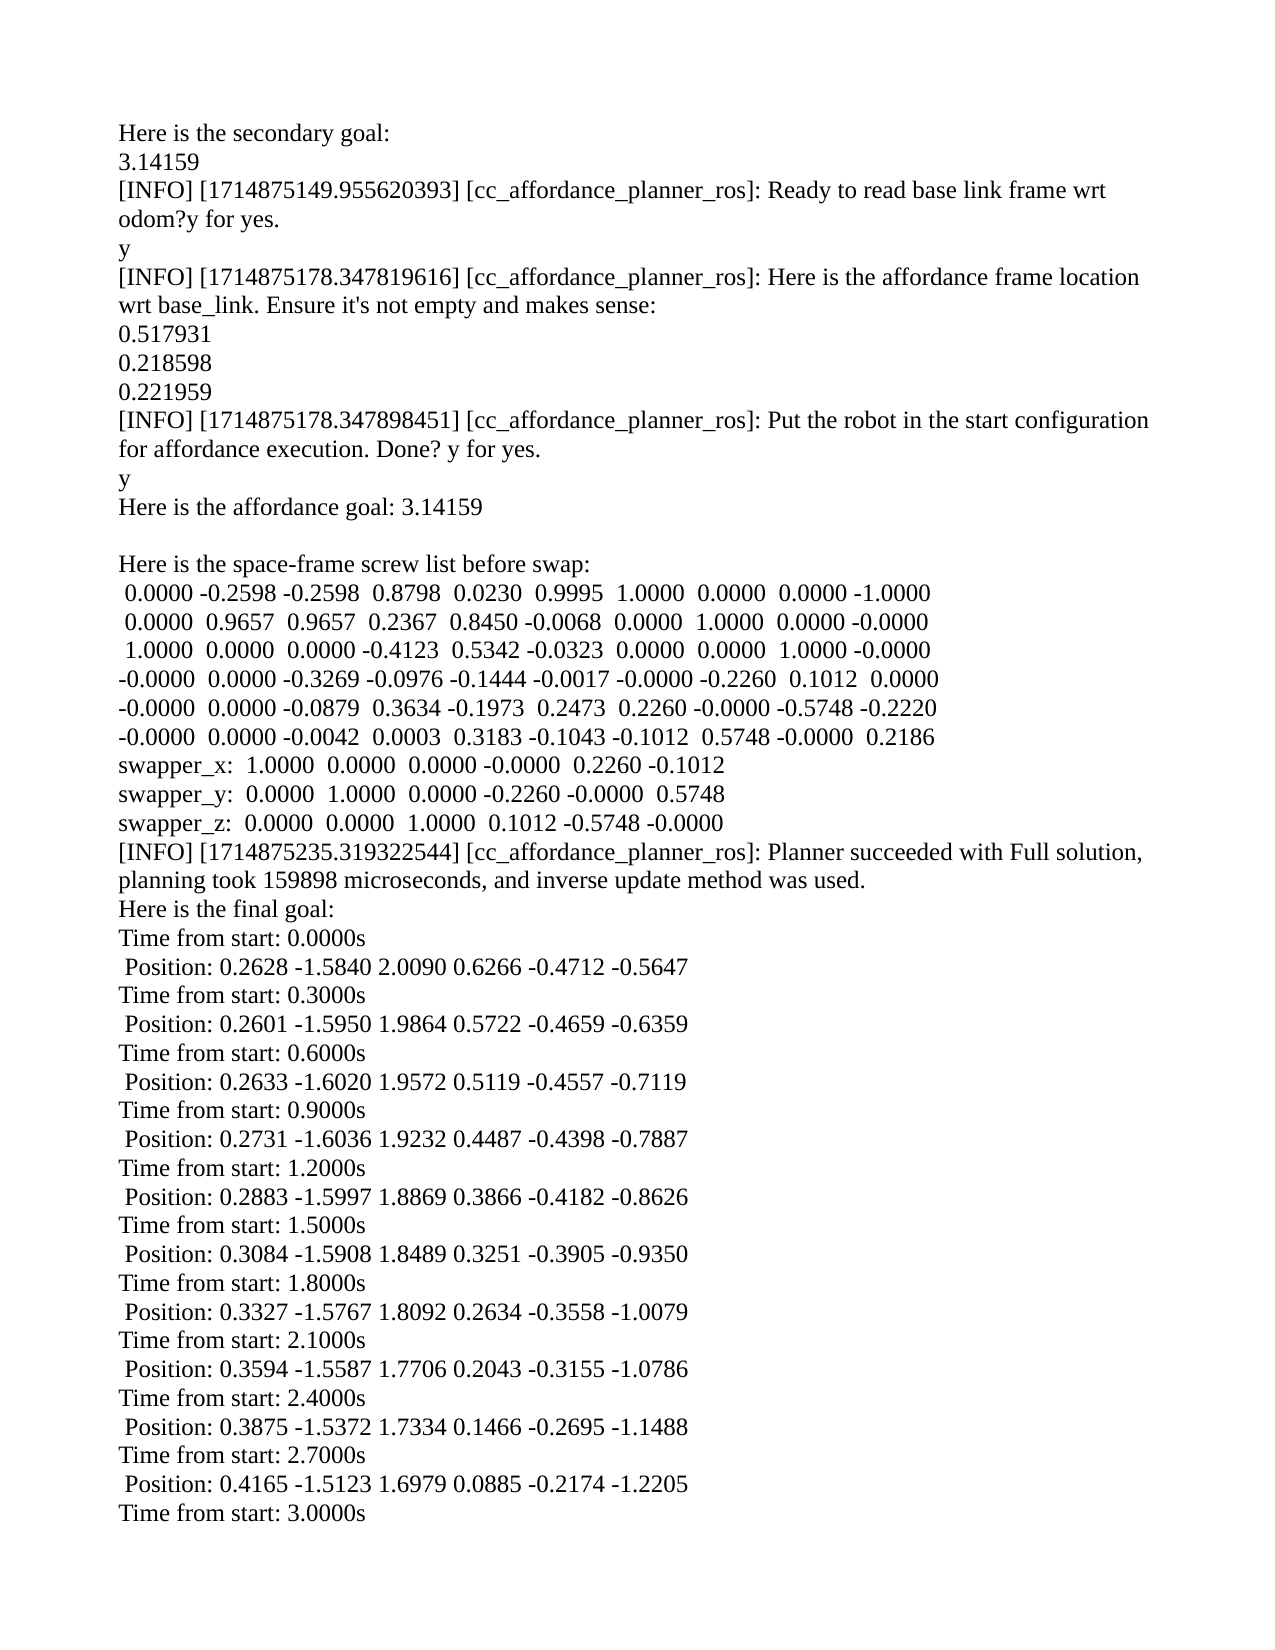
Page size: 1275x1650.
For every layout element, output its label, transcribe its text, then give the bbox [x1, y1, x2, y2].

text Position: 0.3084 -1.5908 1.8489 0.3251 -0.3905 -0.9350 [118, 1239, 1157, 1268]
text Time from start: 2.7000s [118, 1441, 1157, 1469]
text Here is the final goal: [118, 894, 1157, 923]
text Position: 0.2601 -1.5950 1.9864 0.5722 -0.4659 -0.6359 [118, 1009, 1157, 1038]
text Time from start: 2.4000s [118, 1383, 1157, 1412]
text Time from start: 0.3000s [118, 981, 1157, 1009]
text Position: 0.2883 -1.5997 1.8869 0.3866 -0.4182 -0.8626 [118, 1182, 1157, 1211]
text Time from start: 0.0000s [118, 923, 1157, 952]
text 1.0000 0.0000 0.0000 -0.4123 0.5342 -0.0323 0.0000 0.0000 1.0000 -0.0000 [118, 636, 1157, 664]
text 3.14159 [118, 147, 1157, 176]
text Position: 0.2731 -1.6036 1.9232 0.4487 -0.4398 -0.7887 [118, 1124, 1157, 1153]
text Time from start: 1.8000s [118, 1268, 1157, 1297]
text 0.221959 [118, 377, 1157, 406]
text Time from start: 0.6000s [118, 1038, 1157, 1067]
text [INFO] [1714875235.319322544] [cc_affordance_planner_ros]: Planner succeeded with Full solution, planning took 159898 microseconds, and inverse update method was used. [118, 837, 1157, 894]
text Time from start: 2.1000s [118, 1326, 1157, 1354]
text swapper_y: 0.0000 1.0000 0.0000 -0.2260 -0.0000 0.5748 [118, 779, 1157, 808]
text 0.0000 -0.2598 -0.2598 0.8798 0.0230 0.9995 1.0000 0.0000 0.0000 -1.0000 [118, 578, 1157, 607]
text Position: 0.2628 -1.5840 2.0090 0.6266 -0.4712 -0.5647 [118, 952, 1157, 981]
text y [118, 463, 1157, 492]
text [INFO] [1714875178.347819616] [cc_affordance_planner_ros]: Here is the affordance frame location wrt base_link. Ensure it's not empty and makes sense: [118, 262, 1157, 319]
text -0.0000 0.0000 -0.3269 -0.0976 -0.1444 -0.0017 -0.0000 -0.2260 0.1012 0.0000 [118, 664, 1157, 693]
text [INFO] [1714875178.347898451] [cc_affordance_planner_ros]: Put the robot in the start configuration for affordance execution. Done? y for yes. [118, 406, 1157, 463]
text Time from start: 3.0000s [118, 1498, 1157, 1527]
text Position: 0.3875 -1.5372 1.7334 0.1466 -0.2695 -1.1488 [118, 1412, 1157, 1441]
text [INFO] [1714875149.955620393] [cc_affordance_planner_ros]: Ready to read base link frame wrt odom?y for yes. [118, 176, 1157, 233]
text -0.0000 0.0000 -0.0879 0.3634 -0.1973 0.2473 0.2260 -0.0000 -0.5748 -0.2220 [118, 693, 1157, 722]
text Here is the space-frame screw list before swap: [118, 549, 1157, 578]
text Position: 0.2633 -1.6020 1.9572 0.5119 -0.4557 -0.7119 [118, 1067, 1157, 1096]
text -0.0000 0.0000 -0.0042 0.0003 0.3183 -0.1043 -0.1012 0.5748 -0.0000 0.2186 [118, 722, 1157, 751]
text 0.218598 [118, 348, 1157, 377]
text 0.517931 [118, 319, 1157, 348]
text y [118, 233, 1157, 262]
text Here is the secondary goal: [118, 118, 1157, 147]
text 0.0000 0.9657 0.9657 0.2367 0.8450 -0.0068 0.0000 1.0000 0.0000 -0.0000 [118, 607, 1157, 636]
text Position: 0.3327 -1.5767 1.8092 0.2634 -0.3558 -1.0079 [118, 1297, 1157, 1326]
text Position: 0.4165 -1.5123 1.6979 0.0885 -0.2174 -1.2205 [118, 1469, 1157, 1498]
text swapper_z: 0.0000 0.0000 1.0000 0.1012 -0.5748 -0.0000 [118, 808, 1157, 837]
text Time from start: 1.2000s [118, 1153, 1157, 1182]
text Time from start: 1.5000s [118, 1211, 1157, 1239]
text swapper_x: 1.0000 0.0000 0.0000 -0.0000 0.2260 -0.1012 [118, 751, 1157, 779]
text Here is the affordance goal: 3.14159 [118, 492, 1157, 521]
text Position: 0.3594 -1.5587 1.7706 0.2043 -0.3155 -1.0786 [118, 1354, 1157, 1383]
text Time from start: 0.9000s [118, 1096, 1157, 1124]
